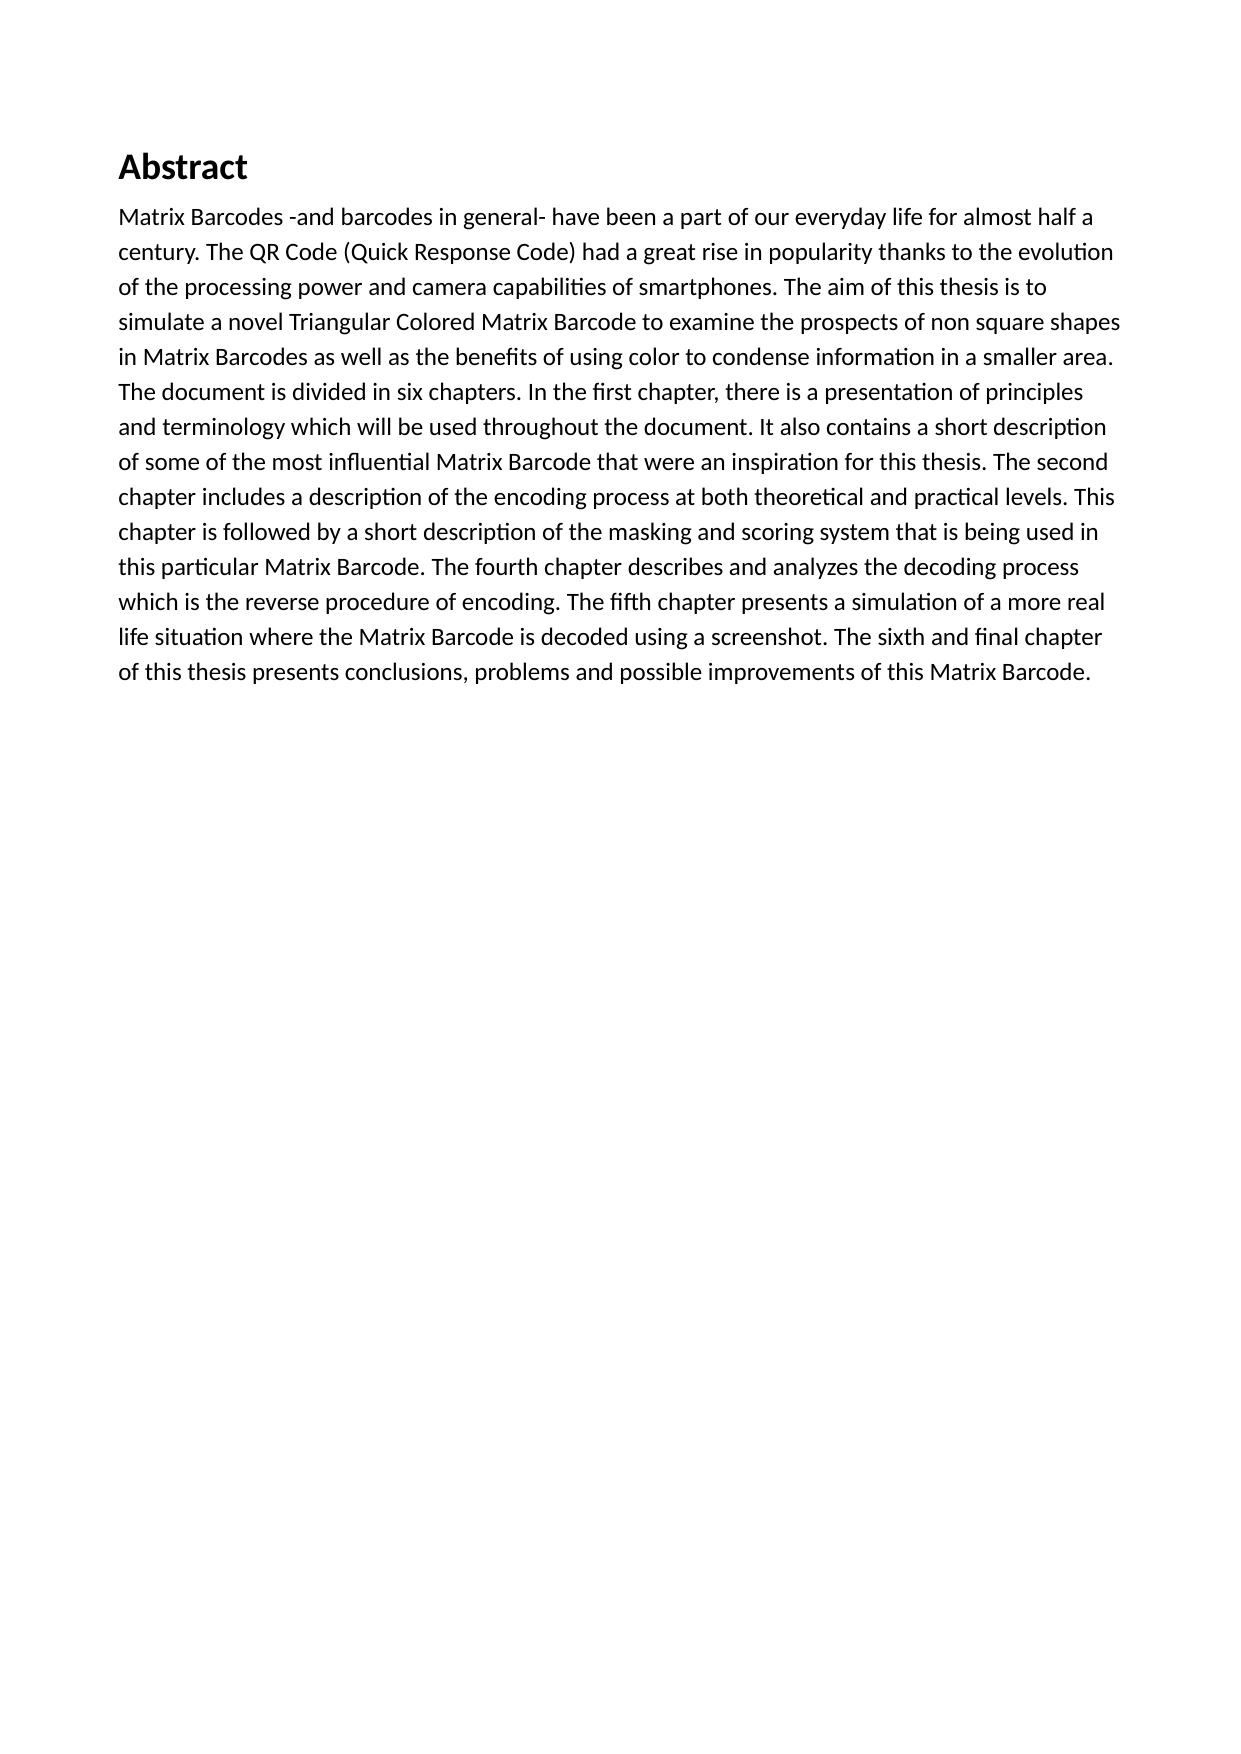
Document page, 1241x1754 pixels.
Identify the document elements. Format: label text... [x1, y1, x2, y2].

text Matrix Barcodes -and barcodes in general- have been a part of our everyday life for almost half a century. The QR Code (Quick Response Code) had a great rise in popularity thanks to the evolution of the processing power and camera capabilities of smartphones. The aim of this thesis is to simulate a novel Triangular Colored Matrix Barcode to examine the prospects of non square shapes in Matrix Barcodes as well as the benefits of using color to condense information in a smaller area. The document is divided in six chapters. In the first chapter, there is a presentation of principles and terminology which will be used throughout the document. It also contains a short description of some of the most influential Matrix Barcode that were an inspiration for this thesis. The second chapter includes a description of the encoding process at both theoretical and practical levels. This chapter is followed by a short description of the masking and scoring system that is being used in this particular Matrix Barcode. The fourth chapter describes and analyzes the decoding process which is the reverse procedure of encoding. The fifth chapter presents a simulation of a more real life situation where the Matrix Barcode is decoded using a screenshot. The sixth and final chapter of this thesis presents conclusions, problems and possible improvements of this Matrix Barcode. [118, 201, 1122, 687]
subtitle Abstract [118, 143, 1122, 189]
